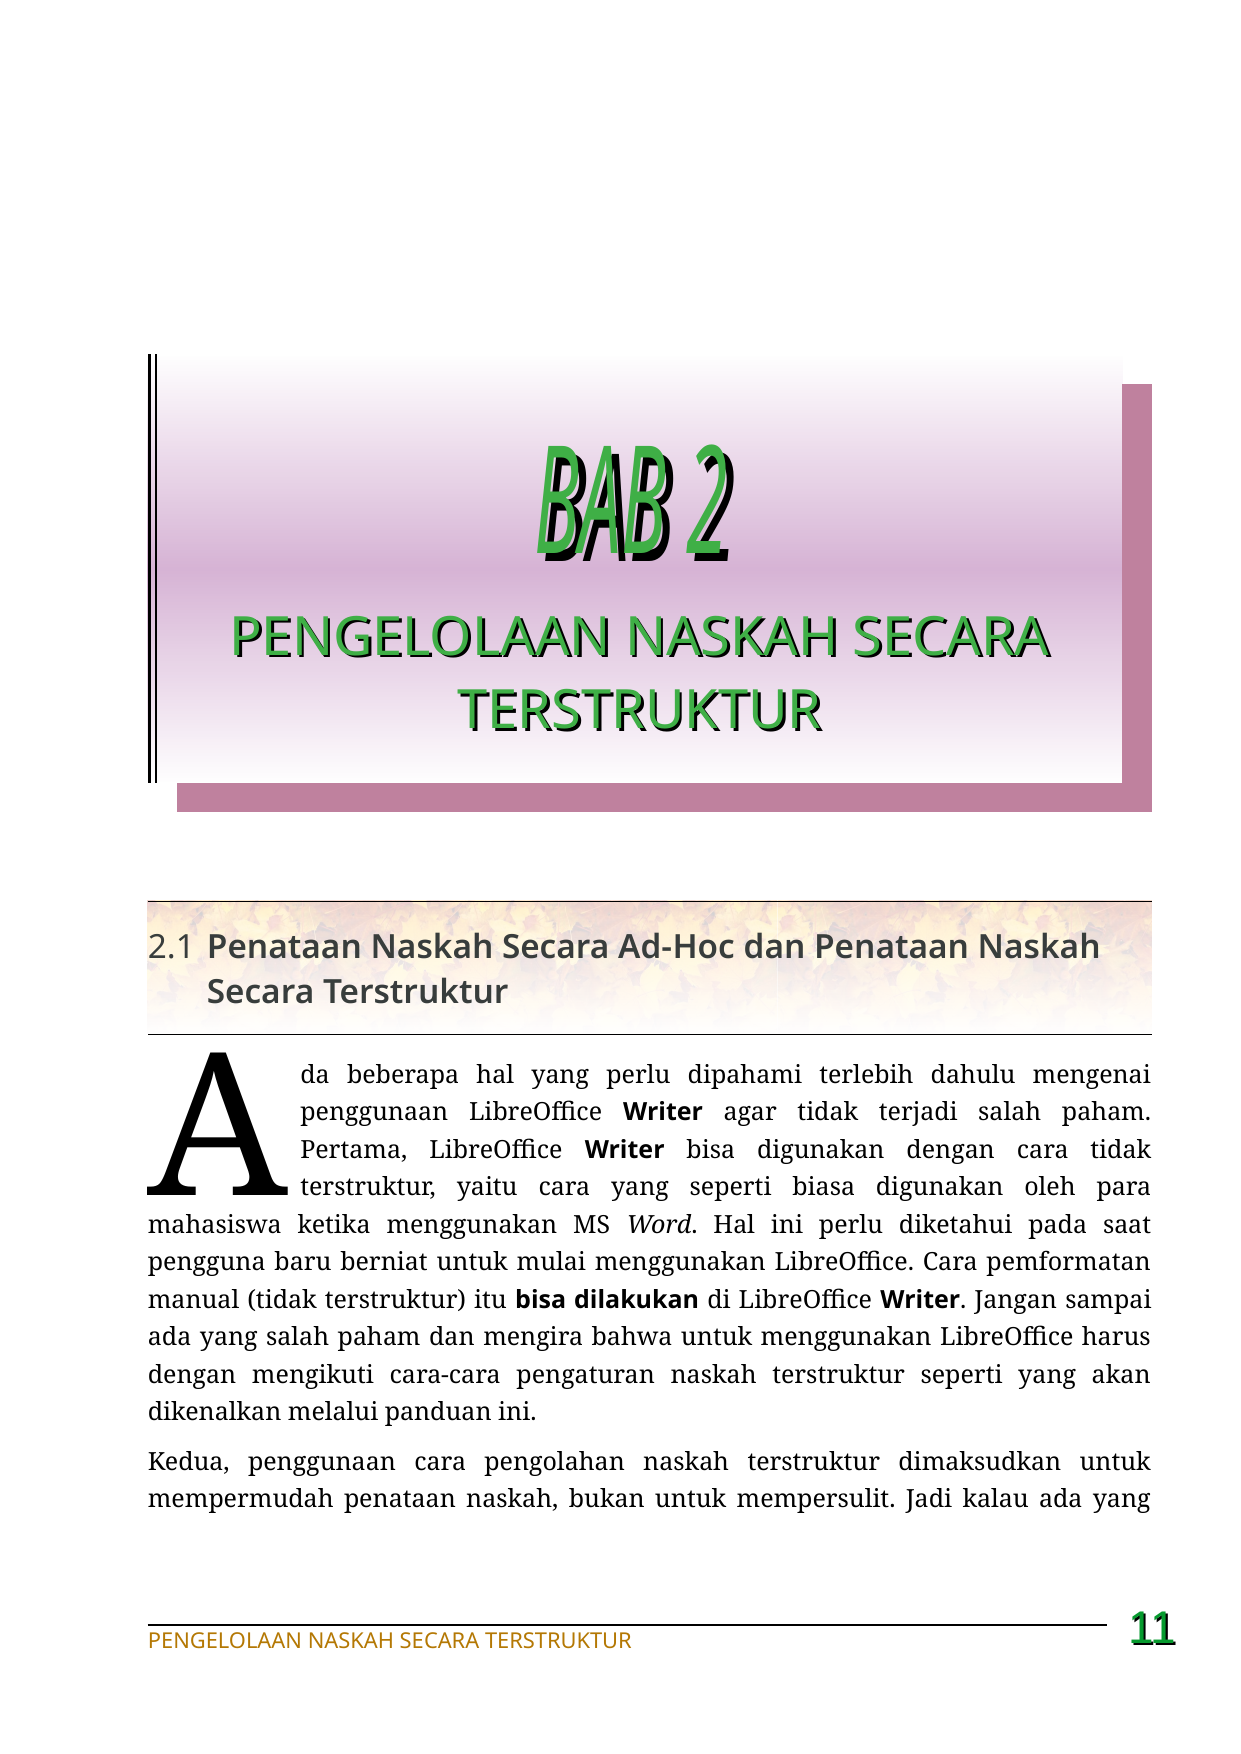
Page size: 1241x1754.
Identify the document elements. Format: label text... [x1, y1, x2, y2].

text Ada beberapa hal yang perlu dipahami terlebih dahulu mengenai penggunaan LibreOffice Writer agar tidak terjadi salah paham. Pertama, LibreOffice Writer bisa digunakan dengan cara tidak terstruktur, yaitu cara yang seperti biasa digunakan oleh para mahasiswa ketika menggunakan MS Word. Hal ini perlu diketahui pada saat pengguna baru berniat untuk mulai menggunakan LibreOffice. Cara pemformatan manual (tidak terstruktur) itu bisa dilakukan di LibreOffice Writer. Jangan sampai ada yang salah paham dan mengira bahwa untuk menggunakan LibreOffice harus dengan mengikuti cara-cara pengaturan naskah terstruktur seperti yang akan dikenalkan melalui panduan ini. [148, 1053, 1152, 1428]
text Kedua, penggunaan cara pengolahan naskah terstruktur dimaksudkan untuk mempermudah penataan naskah, bukan untuk mempersulit. Jadi kalau ada yang [148, 1440, 1152, 1515]
